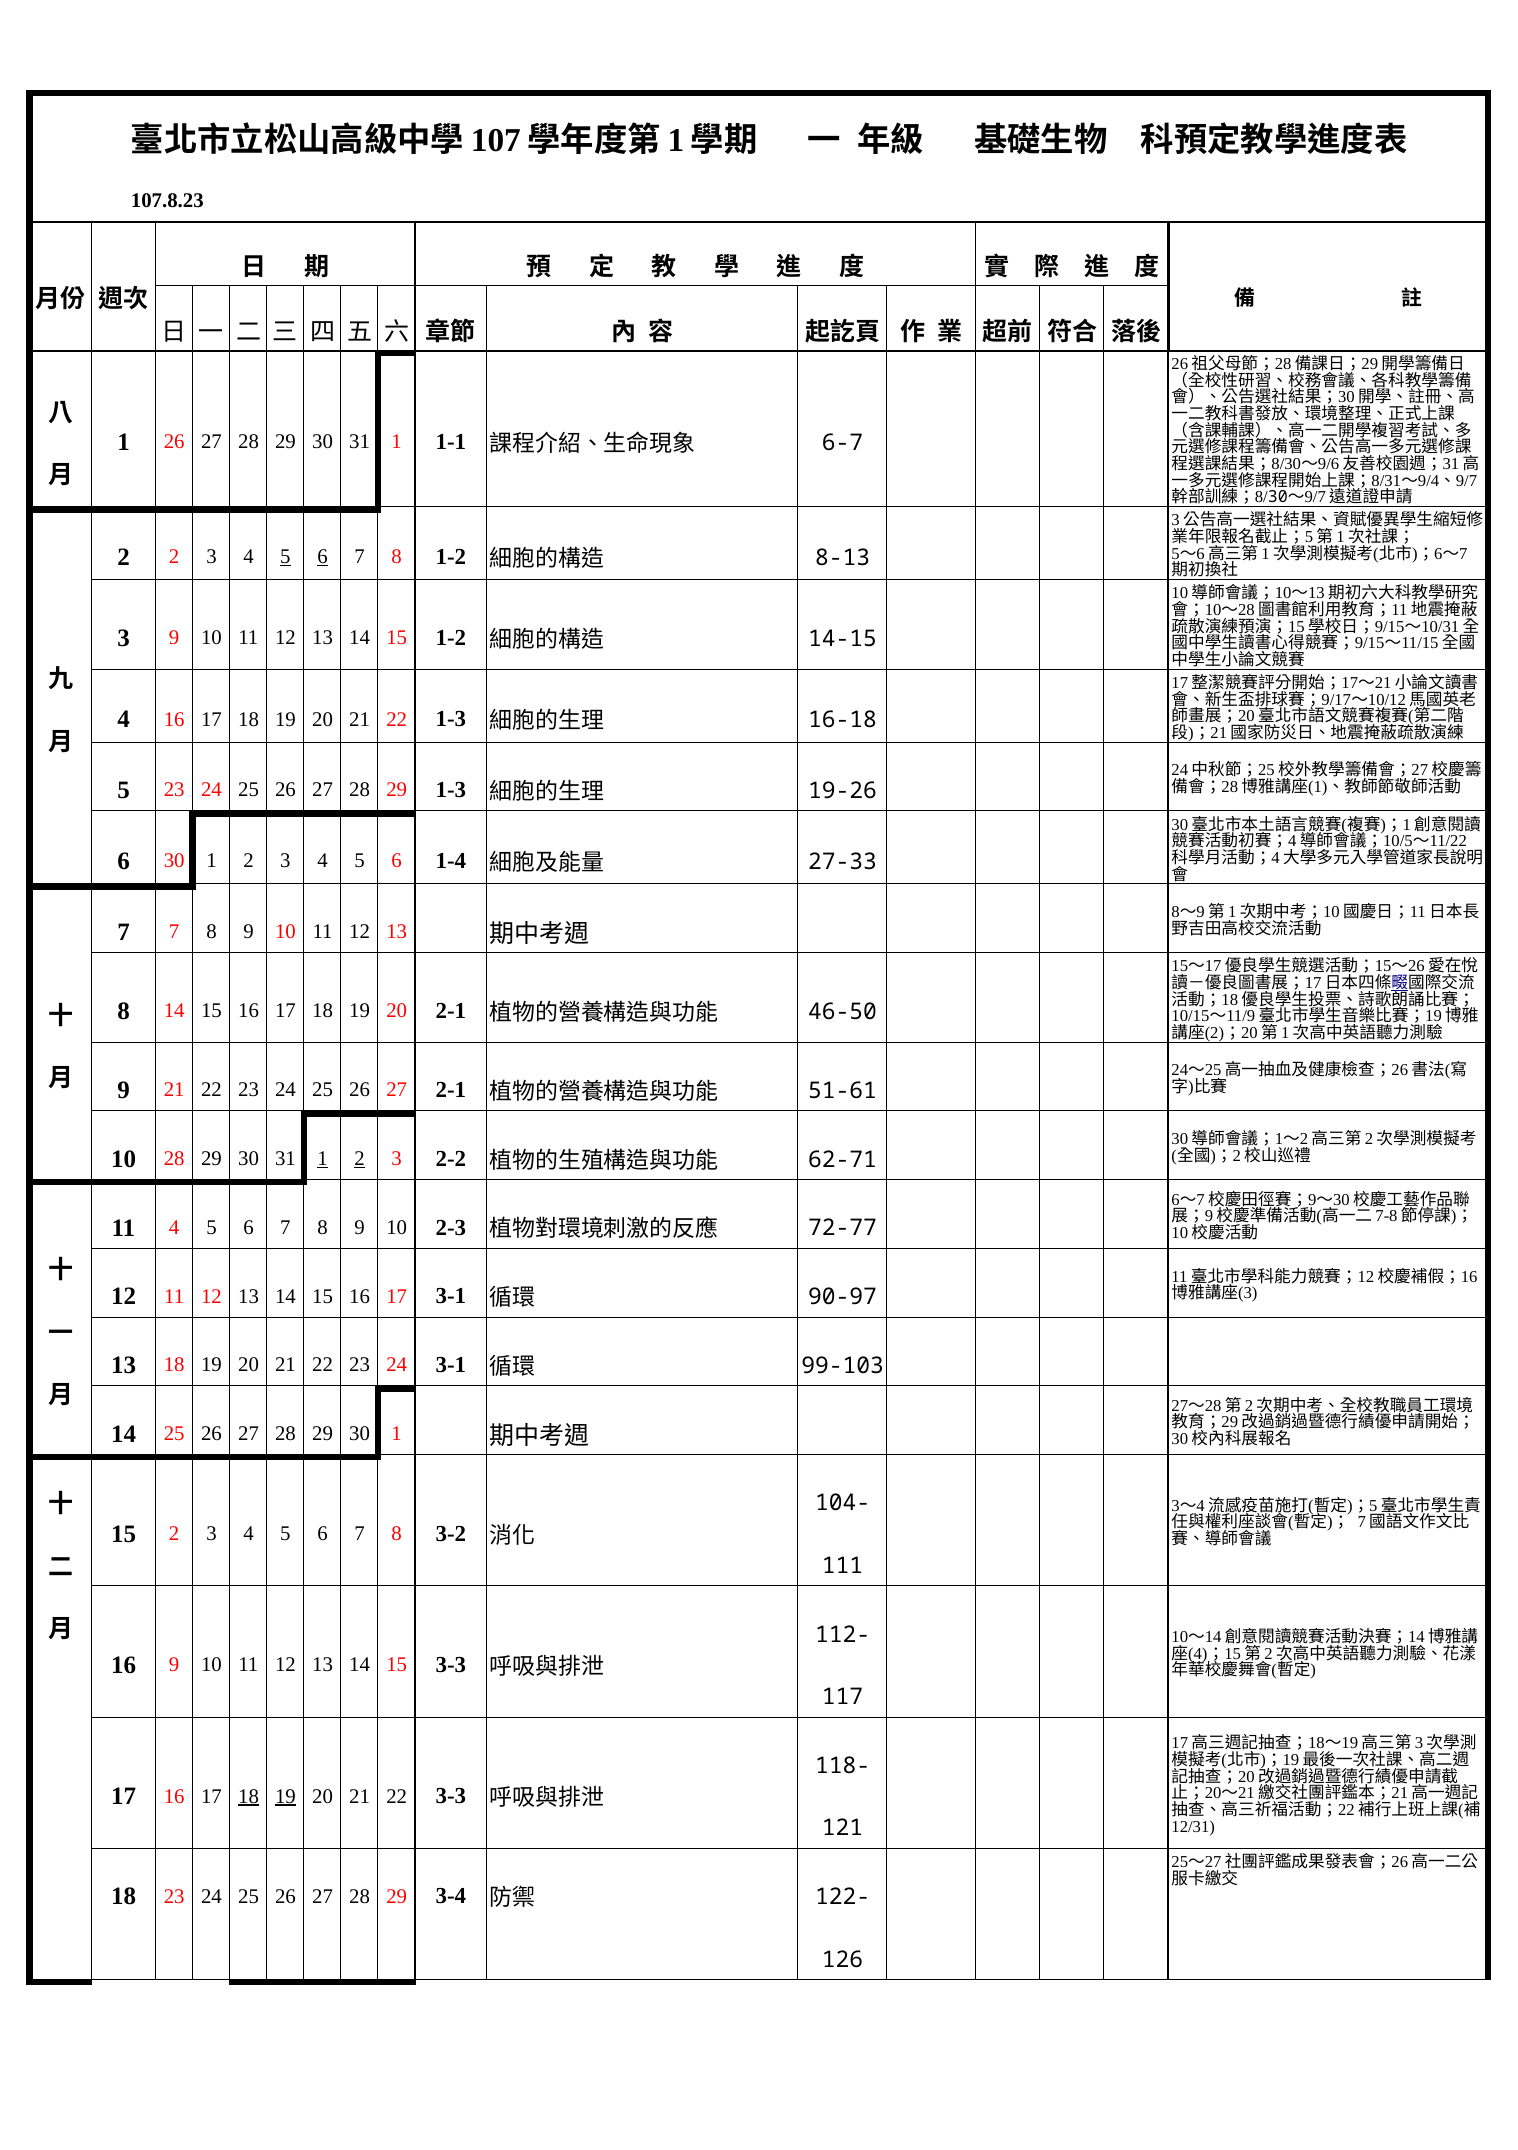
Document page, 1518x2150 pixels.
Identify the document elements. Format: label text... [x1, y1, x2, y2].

table_cell 章節 [416, 286, 486, 350]
table_cell 九月 [33, 513, 91, 883]
table_cell 29 [193, 1111, 229, 1179]
table_cell [887, 1718, 975, 1848]
table_cell [887, 1318, 975, 1385]
table_cell 9 [156, 580, 192, 669]
table_cell 細胞的生理 [487, 670, 797, 742]
table_cell 23 [230, 1043, 266, 1110]
table_cell 10導師會議；10～13期初六大科教學研究會；10～28圖書館利用教育；11地震掩蔽疏散演練預演；15學校日；9/15～10/31全國中學生讀書心得競賽；9/15～11/15全國中學生小論文競賽 [1169, 580, 1485, 669]
table_cell 25 [304, 1043, 340, 1110]
table_cell 28 [341, 1849, 377, 1979]
table_cell 12 [267, 580, 303, 669]
table_cell [1104, 1043, 1167, 1110]
table_cell 51-61 [798, 1043, 886, 1110]
table_cell 23 [156, 1849, 192, 1979]
table_cell 27 [304, 1849, 340, 1979]
table_cell 細胞的構造 [487, 580, 797, 669]
table_cell 7 [92, 890, 155, 952]
table_cell 十一月 [33, 1185, 91, 1454]
table_cell [1104, 1455, 1167, 1585]
table_cell 17 [193, 1718, 229, 1848]
table_cell [887, 1455, 975, 1585]
table_cell [976, 1718, 1039, 1848]
table_cell 27 [304, 743, 340, 810]
table_cell 2 [341, 1117, 377, 1179]
table_cell 104-111 [798, 1455, 886, 1585]
table_cell [1040, 1180, 1103, 1248]
table_cell 細胞的生理 [487, 743, 797, 810]
table_cell 30臺北市本土語言競賽(複賽)；1創意閱讀競賽活動初賽；4導師會議；10/5～11/22科學月活動；4大學多元入學管道家長說明會 [1169, 811, 1485, 883]
table_cell 62-71 [798, 1111, 886, 1179]
table_cell 28 [156, 1111, 192, 1179]
table_cell 25 [230, 1849, 266, 1979]
table_cell 7 [267, 1185, 303, 1248]
table_cell 23 [156, 743, 192, 810]
table_cell 週次 [92, 223, 155, 350]
table_cell [1104, 580, 1167, 669]
table_cell 18 [230, 670, 266, 742]
table_cell [1040, 1718, 1103, 1848]
table_cell 9 [92, 1043, 155, 1110]
table_cell 1-2 [416, 580, 486, 669]
table_cell 2 [230, 817, 266, 883]
table_cell [798, 884, 886, 952]
table_cell 8 [193, 884, 229, 952]
table_cell [976, 1180, 1039, 1248]
table_cell 4 [230, 513, 266, 579]
table_cell 16 [156, 670, 192, 742]
table_cell [887, 1180, 975, 1248]
table_cell 15～17優良學生競選活動；15～26愛在悅讀－優良圖書展；17日本四條畷國際交流活動；18優良學生投票、詩歌朗誦比賽；10/15～11/9臺北市學生音樂比賽；19博雅講座(2)；20第1次高中英語聽力測驗 [1169, 953, 1485, 1042]
table_cell 八月 [33, 352, 91, 506]
table_cell [887, 1249, 975, 1317]
table_cell 3-1 [416, 1249, 486, 1317]
table_cell 29 [304, 1386, 340, 1454]
table_cell 13 [92, 1318, 155, 1385]
table_cell 11 [230, 1586, 266, 1717]
table_cell [976, 811, 1039, 883]
table_cell 15 [193, 953, 229, 1042]
table_cell 1-2 [416, 507, 486, 579]
table_cell [887, 1386, 975, 1454]
table_cell [976, 352, 1039, 506]
table_cell 25～27社團評鑑成果發表會；26高一二公服卡繳交 [1169, 1849, 1485, 1979]
table_header 臺北市立松山高級中學107學年度第1學期 一 年級 基礎生物 科預定教學進度表 107.8.23 [33, 96, 1485, 221]
table_cell 112-117 [798, 1586, 886, 1717]
table_cell 27 [193, 352, 229, 506]
table_cell [1104, 507, 1167, 579]
table_cell 11 [230, 580, 266, 669]
table_cell 24～25高一抽血及健康檢查；26書法(寫字)比賽 [1169, 1043, 1485, 1110]
table_cell 2-1 [416, 953, 486, 1042]
table_cell 46-50 [798, 953, 886, 1042]
table_cell 26 [156, 352, 192, 506]
table_cell 9 [230, 884, 266, 952]
table_cell [798, 1386, 886, 1454]
table_cell 3-4 [416, 1849, 486, 1979]
table_cell 19-26 [798, 743, 886, 810]
table_cell 8 [304, 1180, 340, 1248]
table_cell 26祖父母節；28備課日；29開學籌備日（全校性研習、校務會議、各科教學籌備會）、公告選社結果；30開學、註冊、高一二教科書發放、環境整理、正式上課（含課輔課）、高一二開學複習考試、多元選修課程籌備會、公告高一多元選修課程選課結果；8/30～9/6友善校園週；31高一多元選修課程開始上課；8/31～9/4、9/7幹部訓練；8/30～9/7遠道證申請 [1169, 352, 1485, 506]
table_cell 1-3 [416, 743, 486, 810]
table_cell [1040, 1043, 1103, 1110]
table_cell 15 [378, 580, 414, 669]
table_cell 7 [156, 890, 192, 952]
table_cell 19 [267, 670, 303, 742]
table_cell 植物對環境刺激的反應 [487, 1180, 797, 1248]
table_cell 1-1 [416, 352, 486, 506]
table_cell [1104, 670, 1167, 742]
table_cell [976, 1386, 1039, 1454]
table_cell 十二月 [33, 1460, 91, 1979]
table_cell [887, 580, 975, 669]
table_cell 5 [267, 513, 303, 579]
table_cell 28 [267, 1386, 303, 1454]
table_cell 21 [341, 1718, 377, 1848]
table_cell [887, 1586, 975, 1717]
table_cell [887, 352, 975, 506]
table_cell 17 [378, 1249, 414, 1317]
table_cell 24 [267, 1043, 303, 1110]
table_cell 8 [378, 1455, 414, 1585]
table_cell 10 [267, 884, 303, 952]
table_cell 3 [267, 817, 303, 883]
table_cell 25 [156, 1386, 192, 1454]
table_cell 9 [341, 1180, 377, 1248]
table_cell [1104, 884, 1167, 952]
table_cell [887, 743, 975, 810]
table_cell [1040, 1455, 1103, 1585]
table_cell 植物的生殖構造與功能 [487, 1111, 797, 1179]
table_cell 五 [341, 286, 377, 350]
table_cell 3-2 [416, 1455, 486, 1585]
table_cell 14 [92, 1386, 155, 1454]
table_cell 11 [304, 884, 340, 952]
table_cell 30 [230, 1111, 266, 1179]
table_cell 日 期 [156, 223, 414, 285]
table_cell 防禦 [487, 1849, 797, 1979]
table_cell [1040, 352, 1103, 506]
table_cell 2 [156, 1460, 192, 1585]
table_cell [976, 670, 1039, 742]
table_cell 11 [92, 1185, 155, 1248]
table_cell 21 [267, 1318, 303, 1385]
table_cell [976, 1249, 1039, 1317]
table_cell 二 [230, 286, 266, 350]
table_cell 19 [341, 953, 377, 1042]
table_cell 90-97 [798, 1249, 886, 1317]
table_cell [976, 1455, 1039, 1585]
table_cell 5 [267, 1460, 303, 1585]
table_cell [976, 884, 1039, 952]
table_cell 5 [92, 743, 155, 810]
table_cell 16 [341, 1249, 377, 1317]
table_cell 4 [304, 817, 340, 883]
table_cell 22 [193, 1043, 229, 1110]
table_cell 13 [304, 580, 340, 669]
table_cell 27～28第2次期中考、全校教職員工環境教育；29改過銷過暨德行績優申請開始；30校內科展報名 [1169, 1386, 1485, 1454]
table_cell 3 [378, 1117, 414, 1179]
table_cell 13 [378, 884, 414, 952]
table_cell 6 [230, 1185, 266, 1248]
table_cell 3 [193, 1460, 229, 1585]
table_cell 11臺北市學科能力競賽；12校慶補假；16博雅講座(3) [1169, 1249, 1485, 1317]
table_cell [887, 670, 975, 742]
table_cell 18 [92, 1849, 155, 1979]
table_cell [1040, 1586, 1103, 1717]
table_cell 5 [193, 1185, 229, 1248]
table_cell [976, 1318, 1039, 1385]
table_cell 7 [341, 1460, 377, 1585]
table_cell 26 [193, 1386, 229, 1454]
table_cell [1040, 670, 1103, 742]
table_cell 日 [156, 286, 192, 350]
table_cell [1040, 884, 1103, 952]
table_cell 22 [378, 670, 414, 742]
table_cell 12 [193, 1249, 229, 1317]
table_cell 2-2 [416, 1111, 486, 1179]
table_cell 26 [267, 1849, 303, 1979]
table_cell 1-4 [416, 811, 486, 883]
table_cell 符合 [1040, 286, 1103, 350]
table_cell 10 [92, 1111, 155, 1179]
table_cell 呼吸與排泄 [487, 1586, 797, 1717]
table_cell 24 [193, 1849, 229, 1979]
table_cell [1104, 953, 1167, 1042]
table_cell [887, 1849, 975, 1979]
table_cell 15 [304, 1249, 340, 1317]
table_cell 期中考週 [487, 1386, 797, 1454]
table_cell 6 [92, 811, 155, 883]
table_cell [976, 1043, 1039, 1110]
table_cell 17 [92, 1718, 155, 1848]
table_cell [976, 580, 1039, 669]
table_cell 15 [92, 1460, 155, 1585]
table_cell [1040, 507, 1103, 579]
table_cell 3-3 [416, 1586, 486, 1717]
table_cell 1 [196, 817, 229, 883]
table_cell 2-3 [416, 1180, 486, 1248]
table_cell 20 [304, 1718, 340, 1848]
table_cell 13 [230, 1249, 266, 1317]
table_cell 2 [92, 513, 155, 579]
table_cell 14-15 [798, 580, 886, 669]
table_cell 課程介紹、生命現象 [487, 352, 797, 506]
table_cell 118-121 [798, 1718, 886, 1848]
table_cell [1040, 811, 1103, 883]
table_cell 19 [267, 1718, 303, 1848]
table_cell [976, 507, 1039, 579]
table_cell [1040, 1318, 1103, 1385]
table_cell [887, 811, 975, 883]
table_cell [416, 1386, 486, 1454]
table_cell [887, 953, 975, 1042]
table_cell [976, 743, 1039, 810]
table_cell 29 [378, 743, 414, 810]
table_cell 3-3 [416, 1718, 486, 1848]
table_cell 植物的營養構造與功能 [487, 1043, 797, 1110]
table_cell 循環 [487, 1249, 797, 1317]
table_cell 22 [378, 1718, 414, 1848]
table_cell 呼吸與排泄 [487, 1718, 797, 1848]
table_cell [976, 1111, 1039, 1179]
table_cell 24中秋節；25校外教學籌備會；27校慶籌備會；28博雅講座(1)、教師節敬師活動 [1169, 743, 1485, 810]
table_cell 6～7校慶田徑賽；9～30校慶工藝作品聯展；9校慶準備活動(高一二7-8節停課)；10校慶活動 [1169, 1180, 1485, 1248]
table_cell 1 [381, 356, 414, 506]
table_cell 26 [341, 1043, 377, 1110]
table_cell 14 [267, 1249, 303, 1317]
table_cell [1104, 743, 1167, 810]
table_cell [1040, 1111, 1103, 1179]
table_cell 14 [341, 580, 377, 669]
table_cell 16-18 [798, 670, 886, 742]
table_cell 實 際 進 度 [976, 223, 1167, 285]
table_cell 7 [341, 513, 377, 579]
table_cell 30導師會議；1～2高三第2次學測模擬考(全國)；2校山巡禮 [1169, 1111, 1485, 1179]
table_cell 11 [156, 1249, 192, 1317]
table_cell [1040, 1849, 1103, 1979]
table_cell [976, 1849, 1039, 1979]
table_cell [1104, 1849, 1167, 1979]
table_cell 28 [230, 352, 266, 506]
table_cell 18 [230, 1718, 266, 1848]
table_cell 25 [230, 743, 266, 810]
table_cell 24 [378, 1318, 414, 1385]
table_cell 10 [378, 1180, 414, 1248]
table_cell 細胞及能量 [487, 811, 797, 883]
table_cell [1040, 743, 1103, 810]
table_cell 循環 [487, 1318, 797, 1385]
table_cell 16 [230, 953, 266, 1042]
table_cell [1104, 1318, 1167, 1385]
table_cell 1 [381, 1392, 414, 1454]
table_cell 21 [156, 1043, 192, 1110]
table_cell 22 [304, 1318, 340, 1385]
table_cell 24 [193, 743, 229, 810]
table_cell 6 [304, 513, 340, 579]
table_cell 31 [341, 352, 375, 506]
table_cell 30 [156, 811, 189, 883]
table_cell 9 [156, 1586, 192, 1717]
table_cell 3～4流感疫苗施打(暫定)；5臺北市學生責任與權利座談會(暫定)； 7國語文作文比賽、導師會議 [1169, 1455, 1485, 1585]
table_cell 31 [267, 1111, 301, 1179]
table_cell 18 [156, 1318, 192, 1385]
table_cell 四 [304, 286, 340, 350]
table_cell 三 [267, 286, 303, 350]
table_cell 2-1 [416, 1043, 486, 1110]
table_cell 落後 [1104, 286, 1167, 350]
table_cell 14 [156, 953, 192, 1042]
table_cell 12 [267, 1586, 303, 1717]
table_cell 17整潔競賽評分開始；17～21小論文讀書會、新生盃排球賽；9/17～10/12馬國英老師畫展；20臺北市語文競賽複賽(第二階段)；21國家防災日、地震掩蔽疏散演練 [1169, 670, 1485, 742]
table_cell [1104, 1249, 1167, 1317]
table_cell 8-13 [798, 507, 886, 579]
table_cell 17高三週記抽查；18～19高三第3次學測模擬考(北市)；19最後一次社課、高二週記抽查；20改過銷過暨德行績優申請截止；20～21繳交社團評鑑本；21高一週記抽查、高三祈福活動；22補行上班上課(補12/31) [1169, 1718, 1485, 1848]
table_cell 3-1 [416, 1318, 486, 1385]
table_cell 16 [92, 1586, 155, 1717]
table_cell 26 [267, 743, 303, 810]
table_cell [1040, 1249, 1103, 1317]
table_cell 14 [341, 1586, 377, 1717]
table_cell 作 業 [887, 286, 975, 350]
table_cell 備 註 [1170, 223, 1485, 350]
table_cell [1104, 1180, 1167, 1248]
table_cell 72-77 [798, 1180, 886, 1248]
table_cell 29 [378, 1849, 414, 1979]
table_cell [1169, 1318, 1485, 1385]
table_cell 3 [193, 513, 229, 579]
table_cell 27 [230, 1386, 266, 1454]
table_cell 20 [378, 953, 414, 1042]
table_cell 21 [341, 670, 377, 742]
table_cell 20 [230, 1318, 266, 1385]
table_cell 6 [378, 817, 414, 883]
table_cell 期中考週 [487, 884, 797, 952]
table_cell 30 [341, 1386, 375, 1454]
table_cell [976, 953, 1039, 1042]
table_cell 十月 [33, 890, 91, 1179]
table_cell 1 [307, 1117, 340, 1179]
table_cell [1104, 352, 1167, 506]
table_cell 2 [156, 513, 192, 579]
table_cell 一 [193, 286, 229, 350]
table_cell 19 [193, 1318, 229, 1385]
table_cell 27 [378, 1043, 414, 1110]
table_cell 超前 [976, 286, 1039, 350]
table_cell 23 [341, 1318, 377, 1385]
table_cell [1104, 1111, 1167, 1179]
table_cell 細胞的構造 [487, 507, 797, 579]
table_cell [416, 884, 486, 952]
table_cell 4 [156, 1185, 192, 1248]
table_cell 1-3 [416, 670, 486, 742]
table_cell 12 [92, 1249, 155, 1317]
table_cell 4 [92, 670, 155, 742]
table_cell [887, 1111, 975, 1179]
table_cell 20 [304, 670, 340, 742]
table_cell 3公告高一選社結果、資賦優異學生縮短修業年限報名截止；5第1次社課； 5～6高三第1次學測模擬考(北市)；6～7期初換社 [1169, 507, 1485, 579]
table_cell 3 [92, 580, 155, 669]
table_cell 消化 [487, 1455, 797, 1585]
table_cell [1040, 580, 1103, 669]
table_cell 月份 [33, 223, 91, 350]
table_cell 6 [304, 1460, 340, 1585]
table_cell [887, 507, 975, 579]
table_cell 13 [304, 1586, 340, 1717]
table_cell 99-103 [798, 1318, 886, 1385]
table_cell 15 [378, 1586, 414, 1717]
table_cell 1 [92, 352, 155, 506]
table_cell 4 [230, 1460, 266, 1585]
table_cell 29 [267, 352, 303, 506]
table_cell 10～14創意閱讀競賽活動決賽；14博雅講座(4)；15第2次高中英語聽力測驗、花漾年華校慶舞會(暫定) [1169, 1586, 1485, 1717]
table_cell 17 [193, 670, 229, 742]
table_cell 6-7 [798, 352, 886, 506]
table_cell [1040, 953, 1103, 1042]
table_cell [1104, 811, 1167, 883]
table_cell 27-33 [798, 811, 886, 883]
table_cell 18 [304, 953, 340, 1042]
table_cell 8 [92, 953, 155, 1042]
table_cell 起訖頁 [798, 286, 886, 350]
table_cell 植物的營養構造與功能 [487, 953, 797, 1042]
table_cell 10 [193, 580, 229, 669]
table_cell 預 定 教 學 進 度 [416, 223, 975, 285]
table_cell 5 [341, 817, 377, 883]
table_cell 10 [193, 1586, 229, 1717]
table_cell 8 [378, 507, 414, 579]
table_cell [1104, 1718, 1167, 1848]
table_cell 8～9第1次期中考；10國慶日；11日本長野吉田高校交流活動 [1169, 884, 1485, 952]
table_cell [1104, 1586, 1167, 1717]
table_cell [1104, 1386, 1167, 1454]
table_cell 六 [378, 286, 414, 350]
table_cell [887, 1043, 975, 1110]
table_cell 17 [267, 953, 303, 1042]
table_cell 16 [156, 1718, 192, 1848]
table_cell 12 [341, 884, 377, 952]
table_cell [976, 1586, 1039, 1717]
table_cell 28 [341, 743, 377, 810]
table_cell [887, 884, 975, 952]
table_cell 122-126 [798, 1849, 886, 1979]
table_cell [1040, 1386, 1103, 1454]
table_cell 30 [304, 352, 340, 506]
table_cell 內 容 [487, 286, 797, 350]
